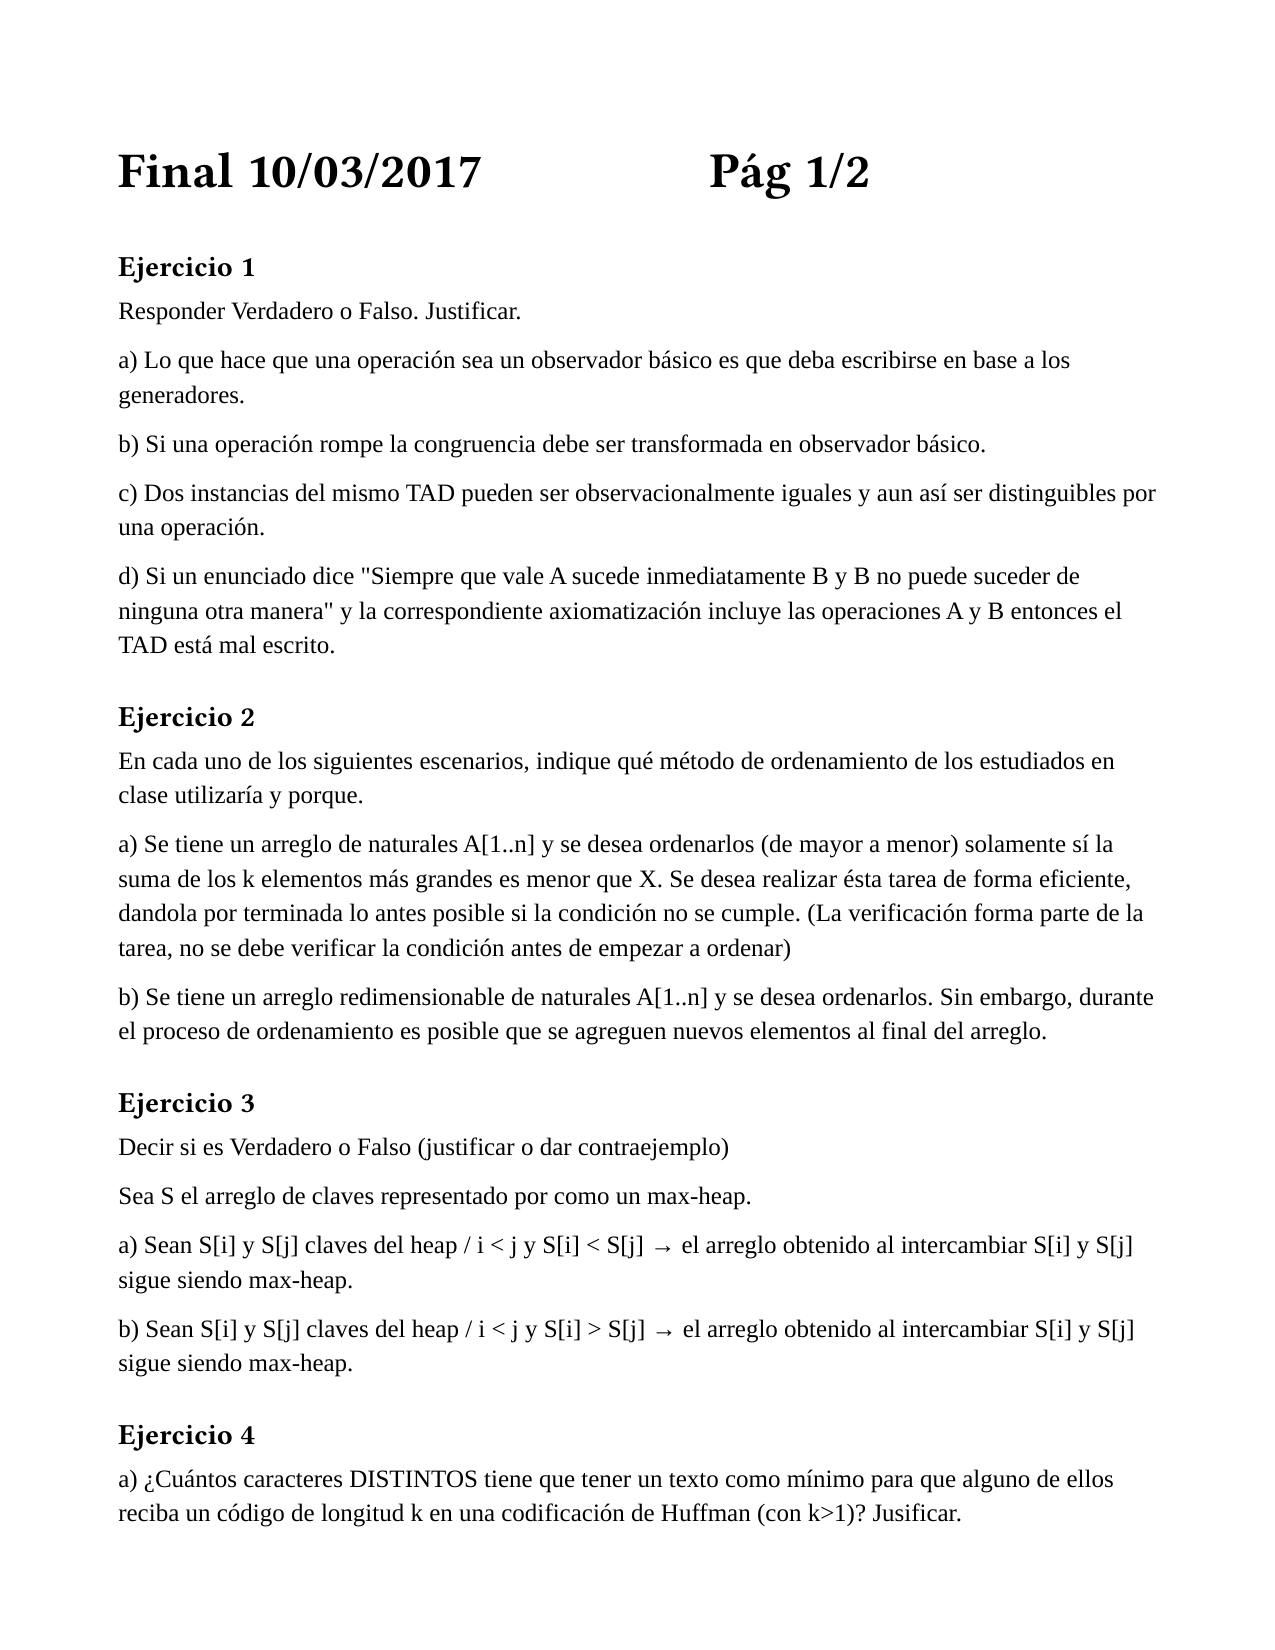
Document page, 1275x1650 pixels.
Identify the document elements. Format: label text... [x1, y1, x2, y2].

text c) Dos instancias del mismo TAD pueden ser observacionalmente iguales y aun así ser distinguibles por una operación. [118, 478, 1157, 541]
text Sea S el arreglo de claves representado por como un max-heap. [118, 1181, 1157, 1210]
text a) Lo que hace que una operación sea un observador básico es que deba escribirse en base a los generadores. [118, 345, 1157, 408]
text Responder Verdadero o Falso. Justificar. [118, 296, 1157, 325]
text En cada uno de los siguientes escenarios, indique qué método de ordenamiento de los estudiados en clase utilizaría y porque. [118, 746, 1157, 809]
text d) Si un enunciado dice "Siempre que vale A sucede inmediatamente B y B no puede suceder de ninguna otra manera" y la correspondiente axiomatización incluye las operaciones A y B entonces el TAD está mal escrito. [118, 561, 1157, 659]
text b) Si una operación rompe la congruencia debe ser transformada en observador básico. [118, 429, 1157, 457]
subtitle Ejercicio 3 [118, 1086, 1157, 1119]
text b) Sean S[i] y S[j] claves del heap / i < j y S[i] > S[j] → el arreglo obtenido al intercambiar S[i] y S[j] sigue siendo max-heap. [118, 1314, 1157, 1377]
subtitle Ejercicio 2 [118, 700, 1157, 733]
text b) Se tiene un arreglo redimensionable de naturales A[1..n] y se desea ordenarlos. Sin embargo, durante el proceso de ordenamiento es posible que se agreguen nuevos elementos al final del arreglo. [118, 982, 1157, 1045]
subtitle Ejercicio 1 [118, 250, 1157, 284]
subtitle Ejercicio 4 [118, 1418, 1157, 1451]
text Decir si es Verdadero o Falso (justificar o dar contraejemplo) [118, 1132, 1157, 1161]
text a) Sean S[i] y S[j] claves del heap / i < j y S[i] < S[j] → el arreglo obtenido al intercambiar S[i] y S[j] sigue siendo max-heap. [118, 1230, 1157, 1293]
text a) ¿Cuántos caracteres DISTINTOS tiene que tener un texto como mínimo para que alguno de ellos reciba un código de longitud k en una codificación de Huffman (con k>1)? Jusificar. [118, 1464, 1157, 1527]
text a) Se tiene un arreglo de naturales A[1..n] y se desea ordenarlos (de mayor a menor) solamente sí la suma de los k elementos más grandes es menor que X. Se desea realizar ésta tarea de forma eficiente, dandola por terminada lo antes posible si la condición no se cumple. (La verificación forma parte de la tarea, no se debe verificar la condición antes de empezar a ordenar) [118, 829, 1157, 962]
